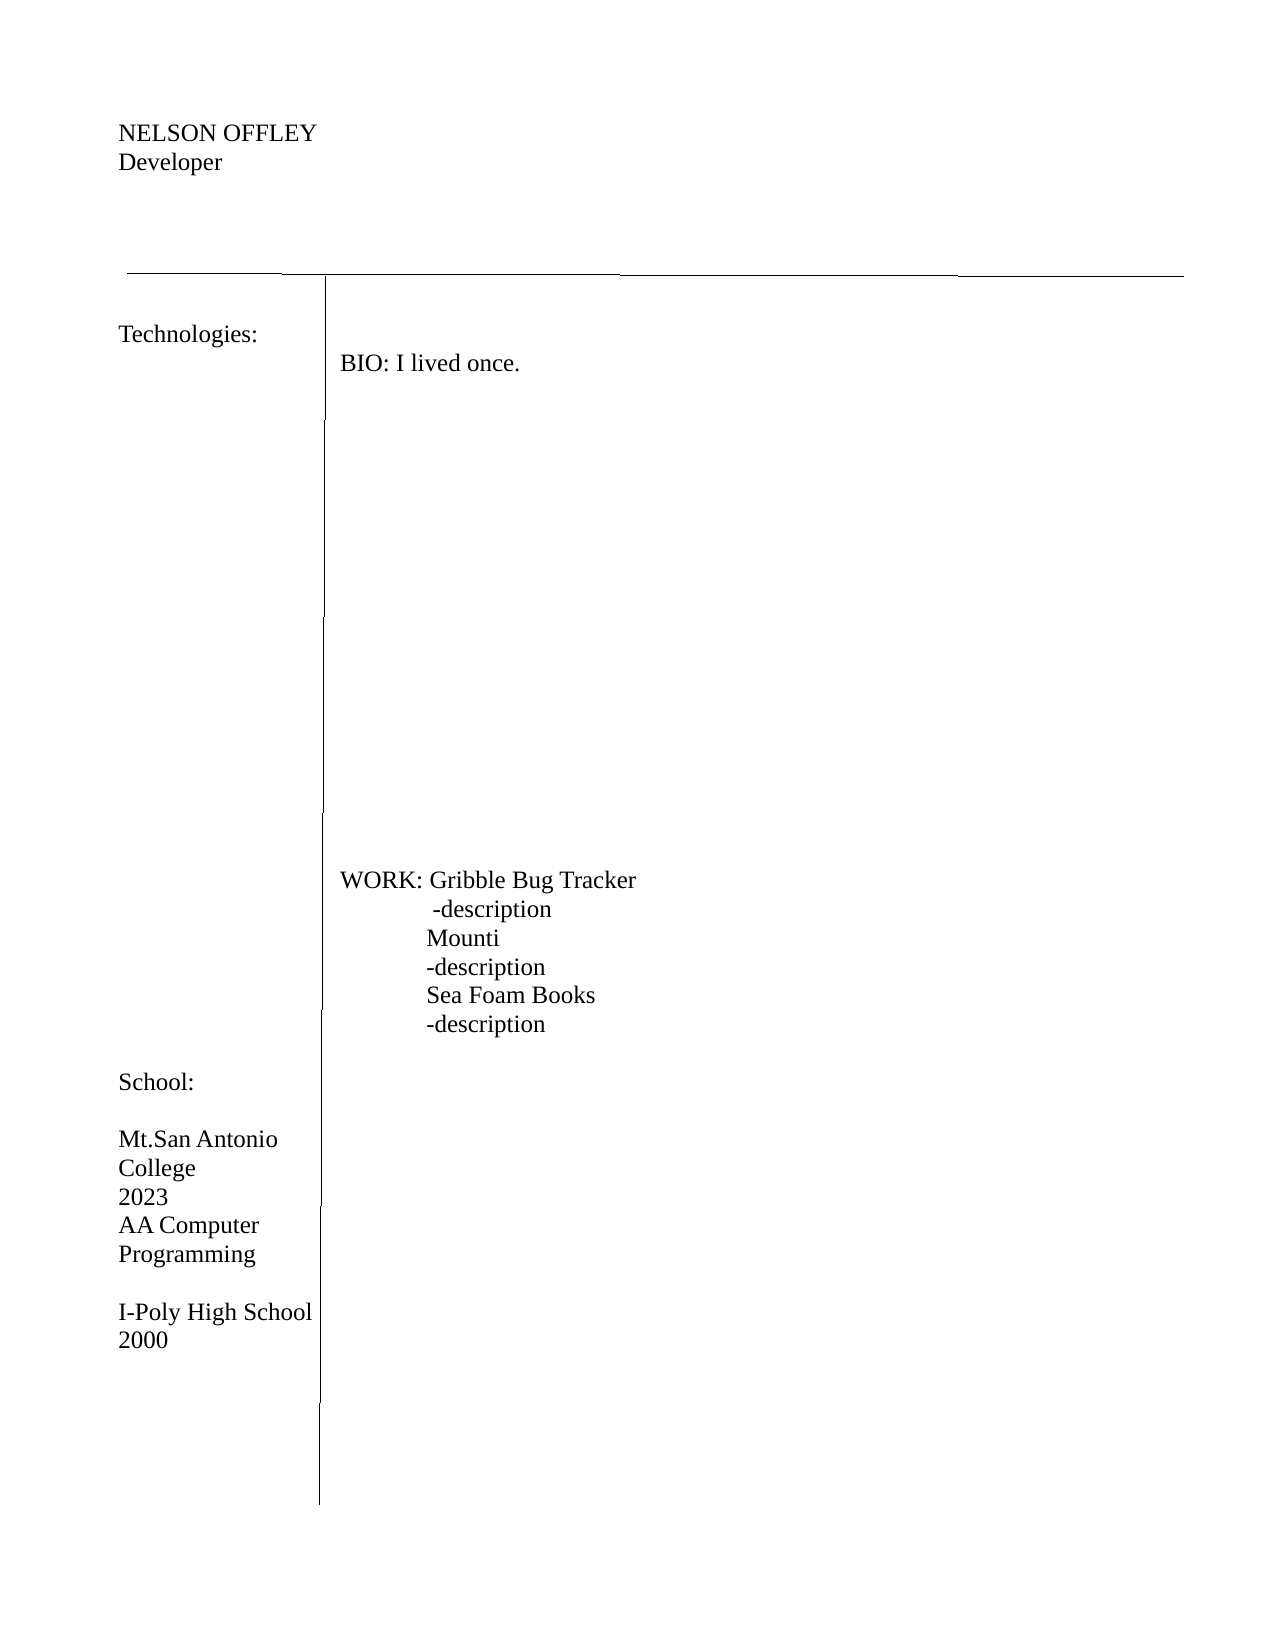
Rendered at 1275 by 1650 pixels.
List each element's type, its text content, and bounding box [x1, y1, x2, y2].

text Sea Foam Books [323, 981, 1157, 1009]
text [321, 1239, 1157, 1268]
text [118, 923, 322, 952]
text [118, 866, 322, 894]
text 2000 [118, 1326, 320, 1354]
text [321, 1297, 1157, 1326]
text School: [118, 1067, 321, 1096]
text [321, 1211, 1157, 1239]
text College [118, 1153, 321, 1182]
text -description [118, 1009, 1157, 1038]
text Mt.San Antonio [118, 1124, 321, 1153]
text -description [323, 952, 1157, 981]
text WORK: Gribble Bug Tracker [323, 866, 1157, 894]
text [118, 952, 322, 981]
text [118, 894, 322, 923]
text Mounti [323, 923, 1157, 952]
text [326, 319, 1157, 348]
text -description [323, 894, 1157, 923]
text [118, 348, 325, 377]
text Developer [118, 147, 1157, 176]
text NELSON OFFLEY [118, 118, 1157, 147]
text [322, 1153, 1157, 1182]
text [322, 1124, 1157, 1153]
text [322, 1067, 1157, 1096]
text Technologies: [118, 319, 325, 348]
text Programming [118, 1239, 320, 1268]
text [321, 1326, 1157, 1354]
text 2023 [118, 1182, 1157, 1211]
text [118, 981, 322, 1009]
text I-Poly High School [118, 1297, 320, 1326]
text AA Computer [118, 1211, 320, 1239]
text BIO: I lived once. [326, 348, 1157, 377]
